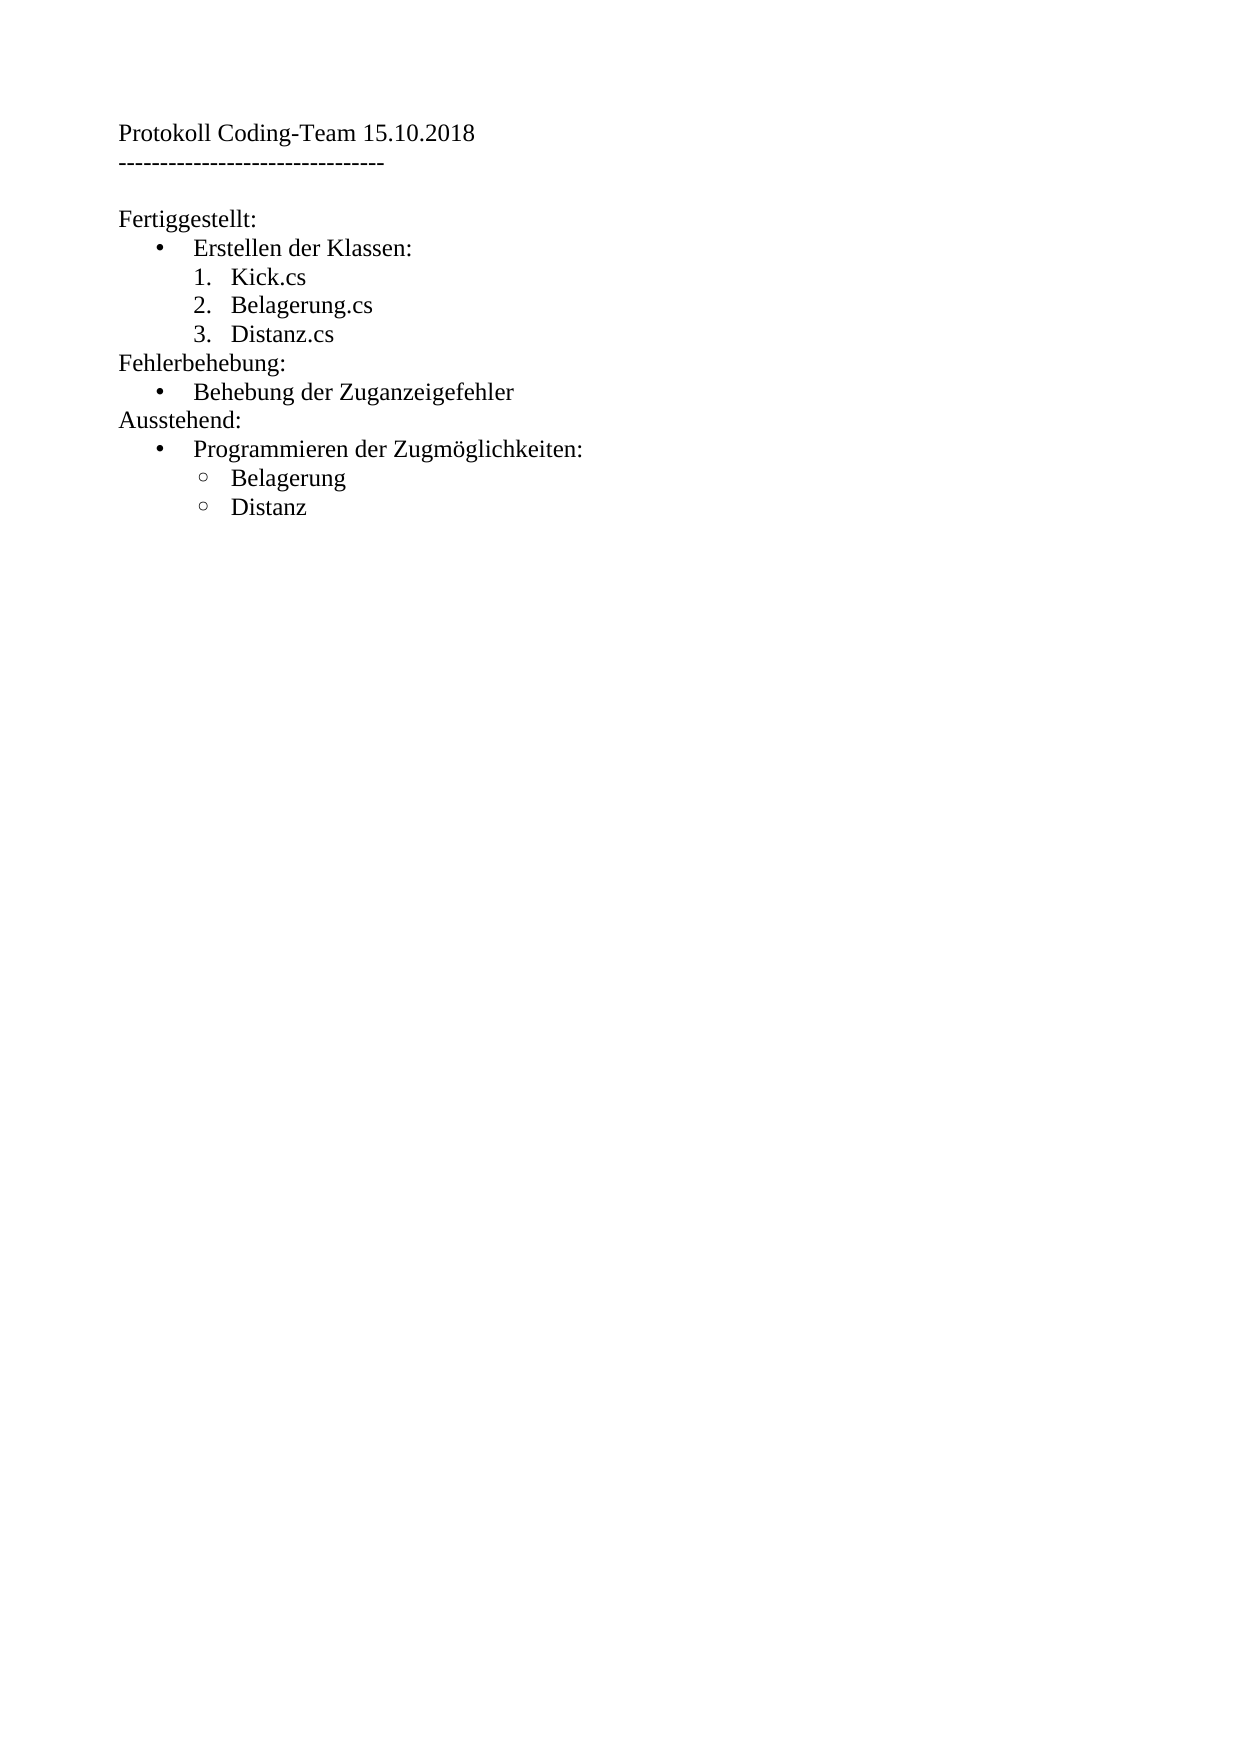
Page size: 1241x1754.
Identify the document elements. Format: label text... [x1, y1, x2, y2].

list Kick.cs [193, 262, 1122, 291]
list Distanz [193, 492, 1122, 521]
text Fertiggestellt: [118, 204, 1122, 233]
list Behebung der Zuganzeigefehler [156, 377, 1122, 406]
list Belagerung.cs [193, 291, 1122, 319]
list Programmieren der Zugmöglichkeiten: [156, 434, 1122, 463]
list Erstellen der Klassen: [156, 233, 1122, 262]
text Protokoll Coding-Team 15.10.2018 -------------------------------- [118, 118, 1122, 204]
text Fehlerbehebung: [118, 348, 1122, 377]
list Belagerung [193, 463, 1122, 492]
list Distanz.cs [193, 319, 1122, 348]
text Ausstehend: [118, 406, 1122, 434]
